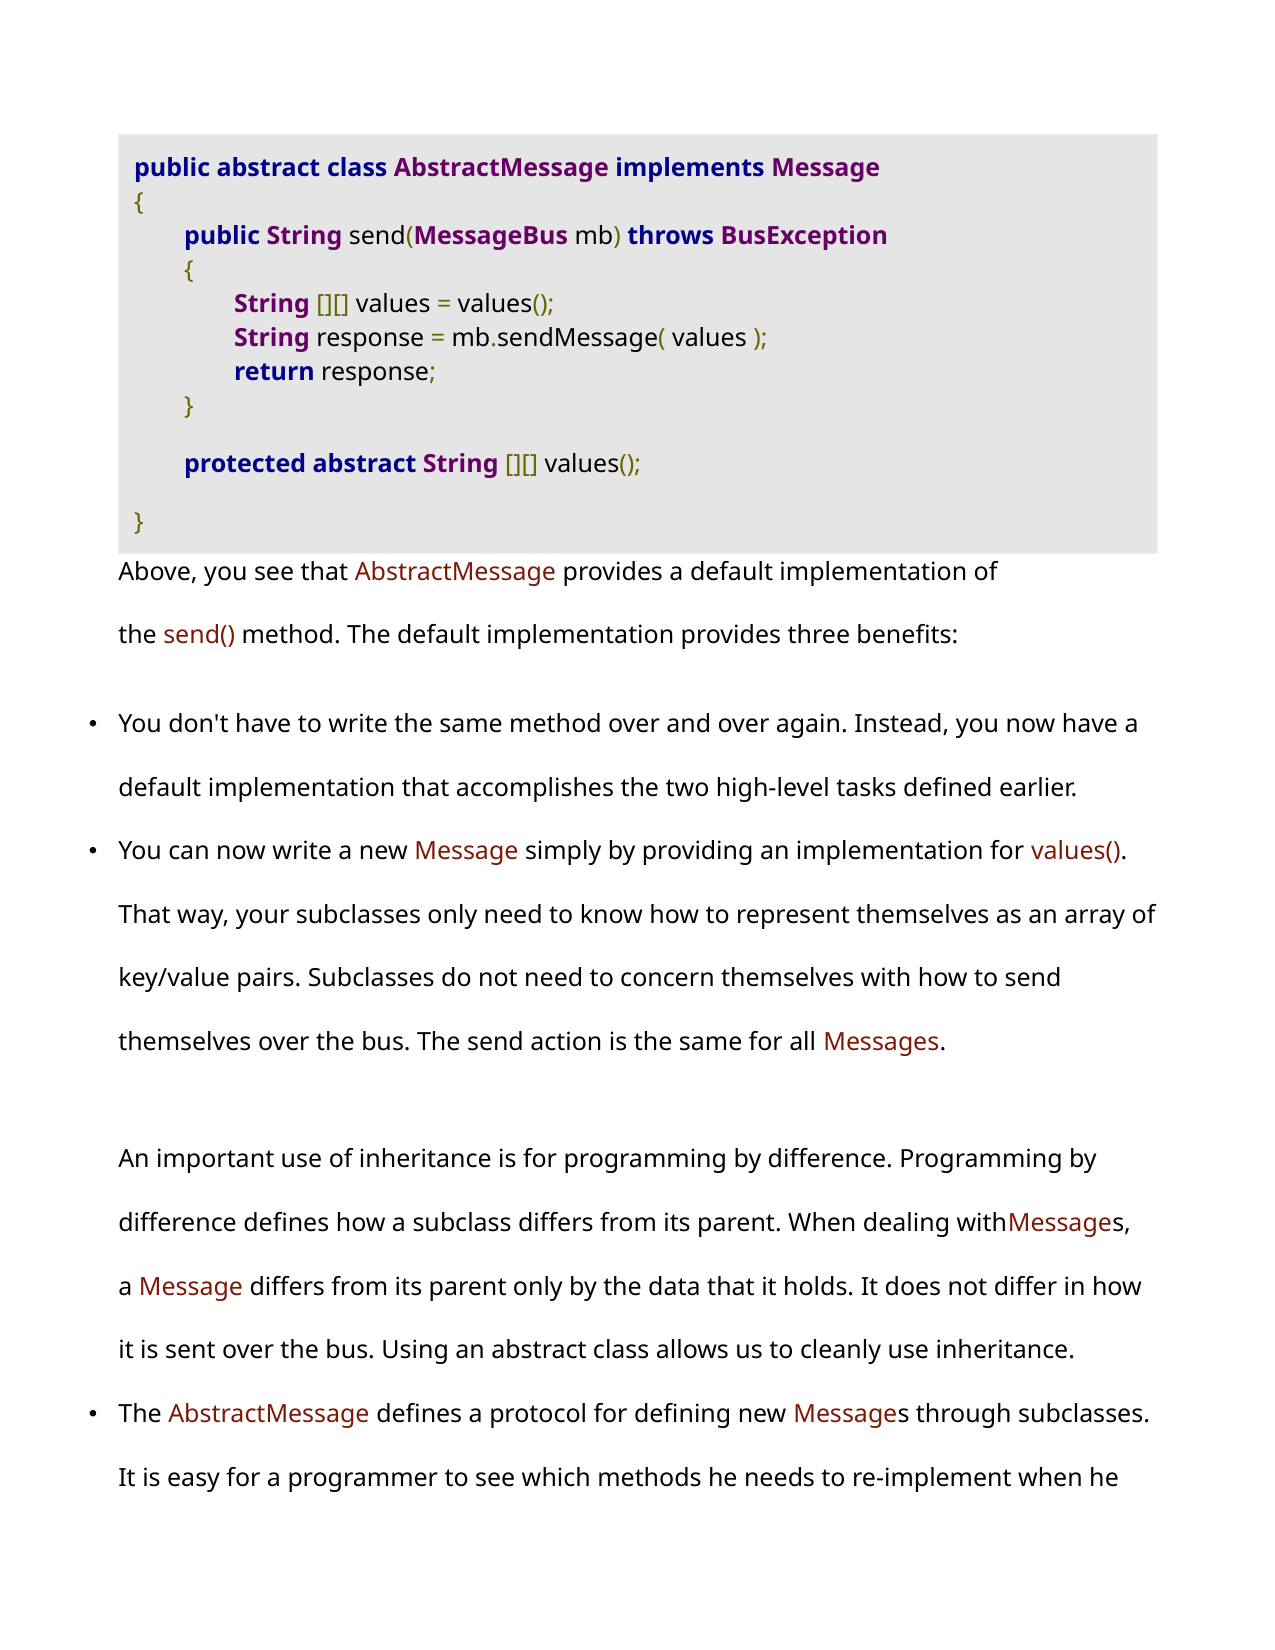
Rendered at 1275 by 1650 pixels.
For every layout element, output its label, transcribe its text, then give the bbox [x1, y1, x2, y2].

text public abstract class AbstractMessage implements Message [119, 135, 1157, 168]
text protected abstract String [][] values(); [119, 430, 1157, 464]
text { [119, 236, 1157, 270]
list You don't have to write the same method over and over again. Instead, you now have a default implementation that accomplishes the two high-level tasks defined earlier. [118, 706, 1157, 803]
text public String send(MessageBus mb) throws BusException [119, 202, 1157, 236]
text String response = mb.sendMessage( values ); [119, 304, 1157, 338]
text } [361, 372, 369, 378]
text return response; [119, 338, 1157, 372]
text } [119, 488, 1157, 553]
list The AbstractMessage defines a protocol for defining new Messages through subclasses. It is easy for a programmer to see which methods he needs to re-implement when he [118, 1396, 1157, 1493]
text String [][] values = values(); [119, 270, 1157, 304]
list An important use of inheritance is for programming by difference. Programming by difference defines how a subclass differs from its parent. When dealing withMessages, a Message differs from its parent only by the data that it holds. It does not differ in how it is sent over the bus. Using an abstract class allows us to cleanly use inheritance. [118, 1141, 1157, 1366]
text } [119, 372, 1157, 406]
text { [601, 236, 609, 242]
text } [376, 372, 383, 378]
text { [394, 236, 401, 242]
text { [119, 168, 1157, 202]
text Above, you see that AbstractMessage provides a default implementation of the send() method. The default implementation provides three benefits: [118, 554, 1157, 651]
list You can now write a new Message simply by providing an implementation for values(). That way, your subclasses only need to know how to represent themselves as an array of key/value pairs. Subclasses do not need to concern themselves with how to send themselves over the bus. The send action is the same for all Messages. [118, 833, 1157, 1058]
